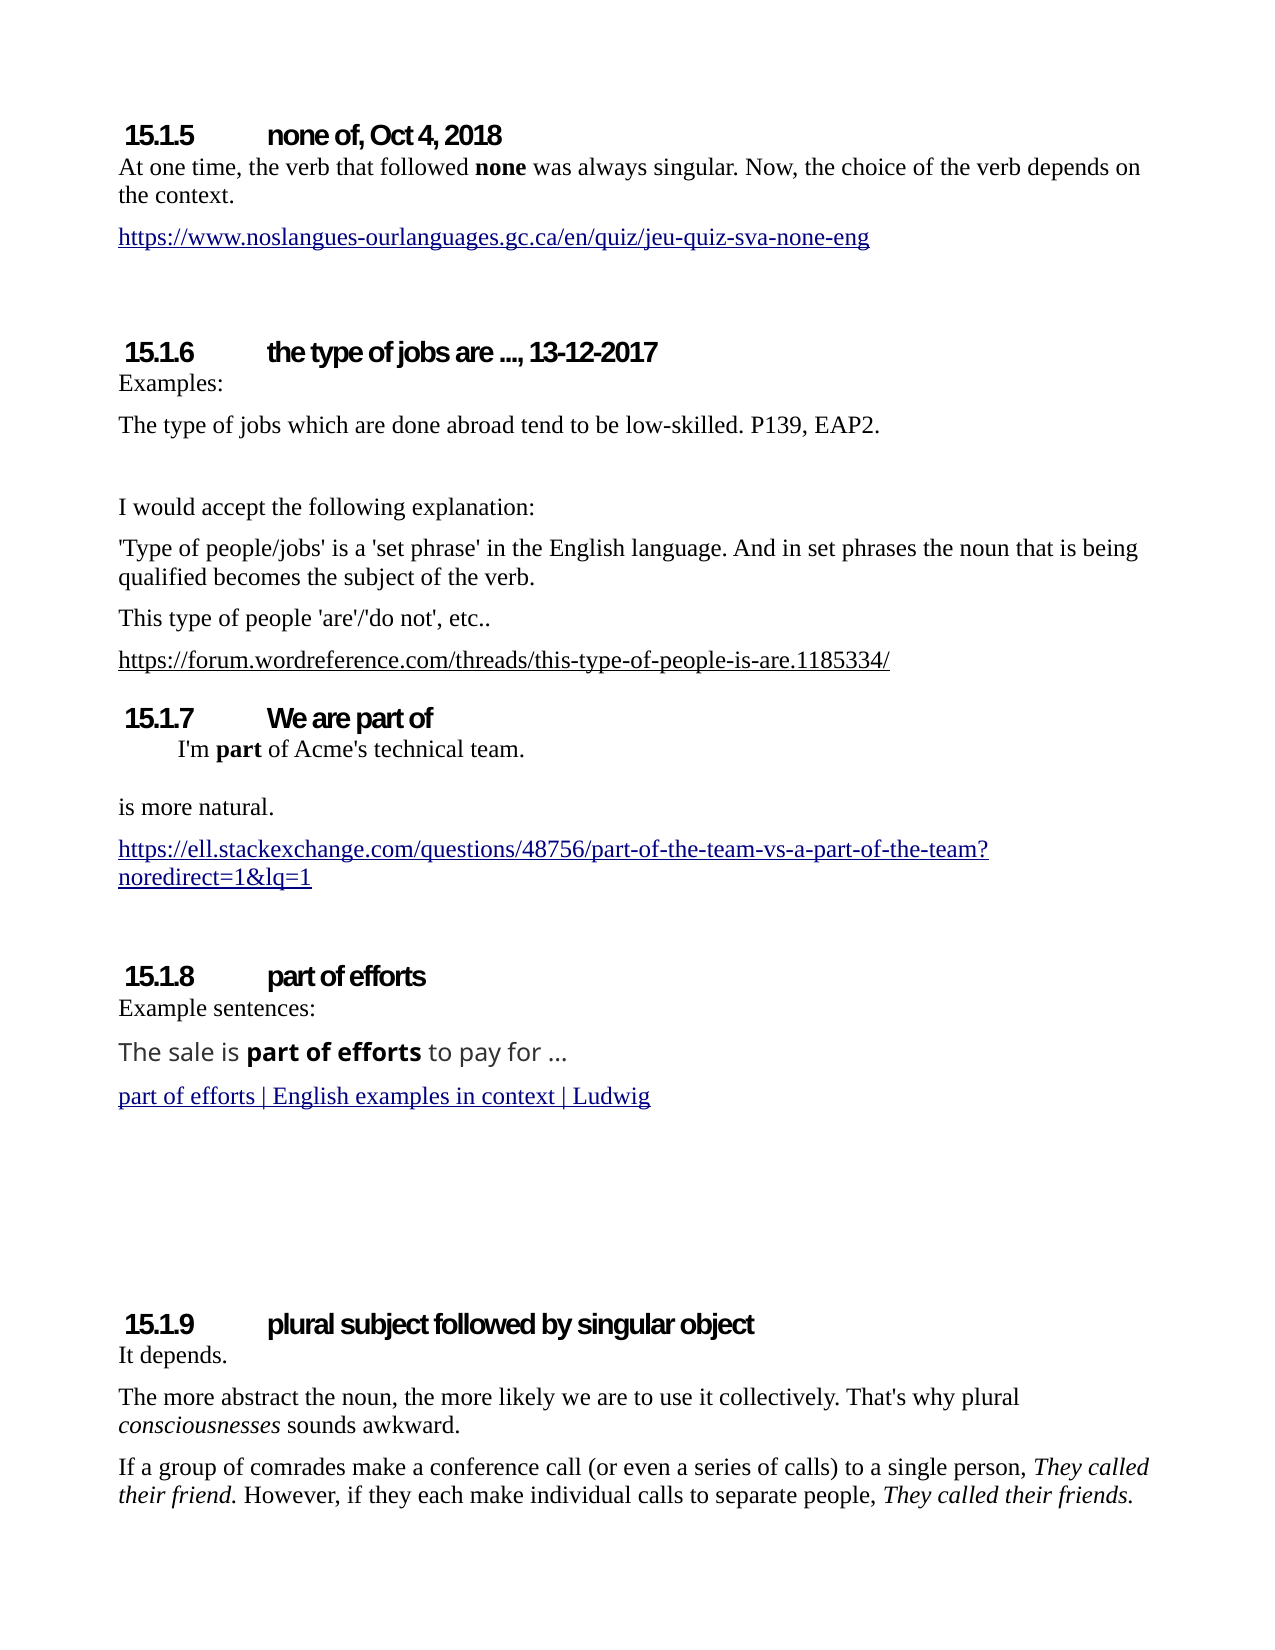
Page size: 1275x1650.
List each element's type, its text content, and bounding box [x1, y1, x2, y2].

text It depends. [118, 1341, 1157, 1369]
text If a group of comrades make a conference call (or even a series of calls) to a single person, They called their friend. However, if they each make individual calls to separate people, They called their friends. [118, 1452, 1157, 1509]
subtitle part of efforts [118, 959, 1157, 993]
subtitle plural subject followed by singular object [118, 1307, 1157, 1341]
text The type of jobs which are done abroad tend to be low-skilled. P139, EAP2. [118, 410, 1157, 438]
text I'm part of Acme's technical team. [177, 734, 1098, 763]
text I would accept the following explanation: [118, 492, 1157, 521]
subtitle none of, Oct 4, 2018 [118, 118, 1157, 152]
text This type of people 'are'/'do not', etc.. [118, 603, 1157, 632]
text At one time, the verb that followed none was always singular. Now, the choice of the verb depends on the context. [118, 152, 1157, 209]
text https://ell.stackexchange.com/questions/48756/part-of-the-team-vs-a-part-of-the-team?noredirect=1&lq=1 [118, 834, 1157, 891]
subtitle the type of jobs are ..., 13-12-2017 [118, 335, 1157, 368]
text part of efforts | English examples in context | Ludwig [118, 1081, 1157, 1109]
text Examples: [118, 368, 1157, 397]
text The sale is part of efforts to pay for … [118, 1034, 1157, 1068]
text The more abstract the noun, the more likely we are to use it collectively. That's why plural consciousnesses sounds awkward. [118, 1382, 1157, 1439]
text Example sentences: [118, 993, 1157, 1022]
text 'Type of people/jobs' is a 'set phrase' in the English language. And in set phrases the noun that is being qualified becomes the subject of the verb. [118, 533, 1157, 591]
subtitle We are part of [118, 701, 1157, 734]
text https://www.noslangues-ourlanguages.gc.ca/en/quiz/jeu-quiz-sva-none-eng [118, 222, 1157, 250]
text https://forum.wordreference.com/threads/this-type-of-people-is-are.1185334/ [118, 645, 1157, 673]
text is more natural. [118, 792, 1157, 821]
